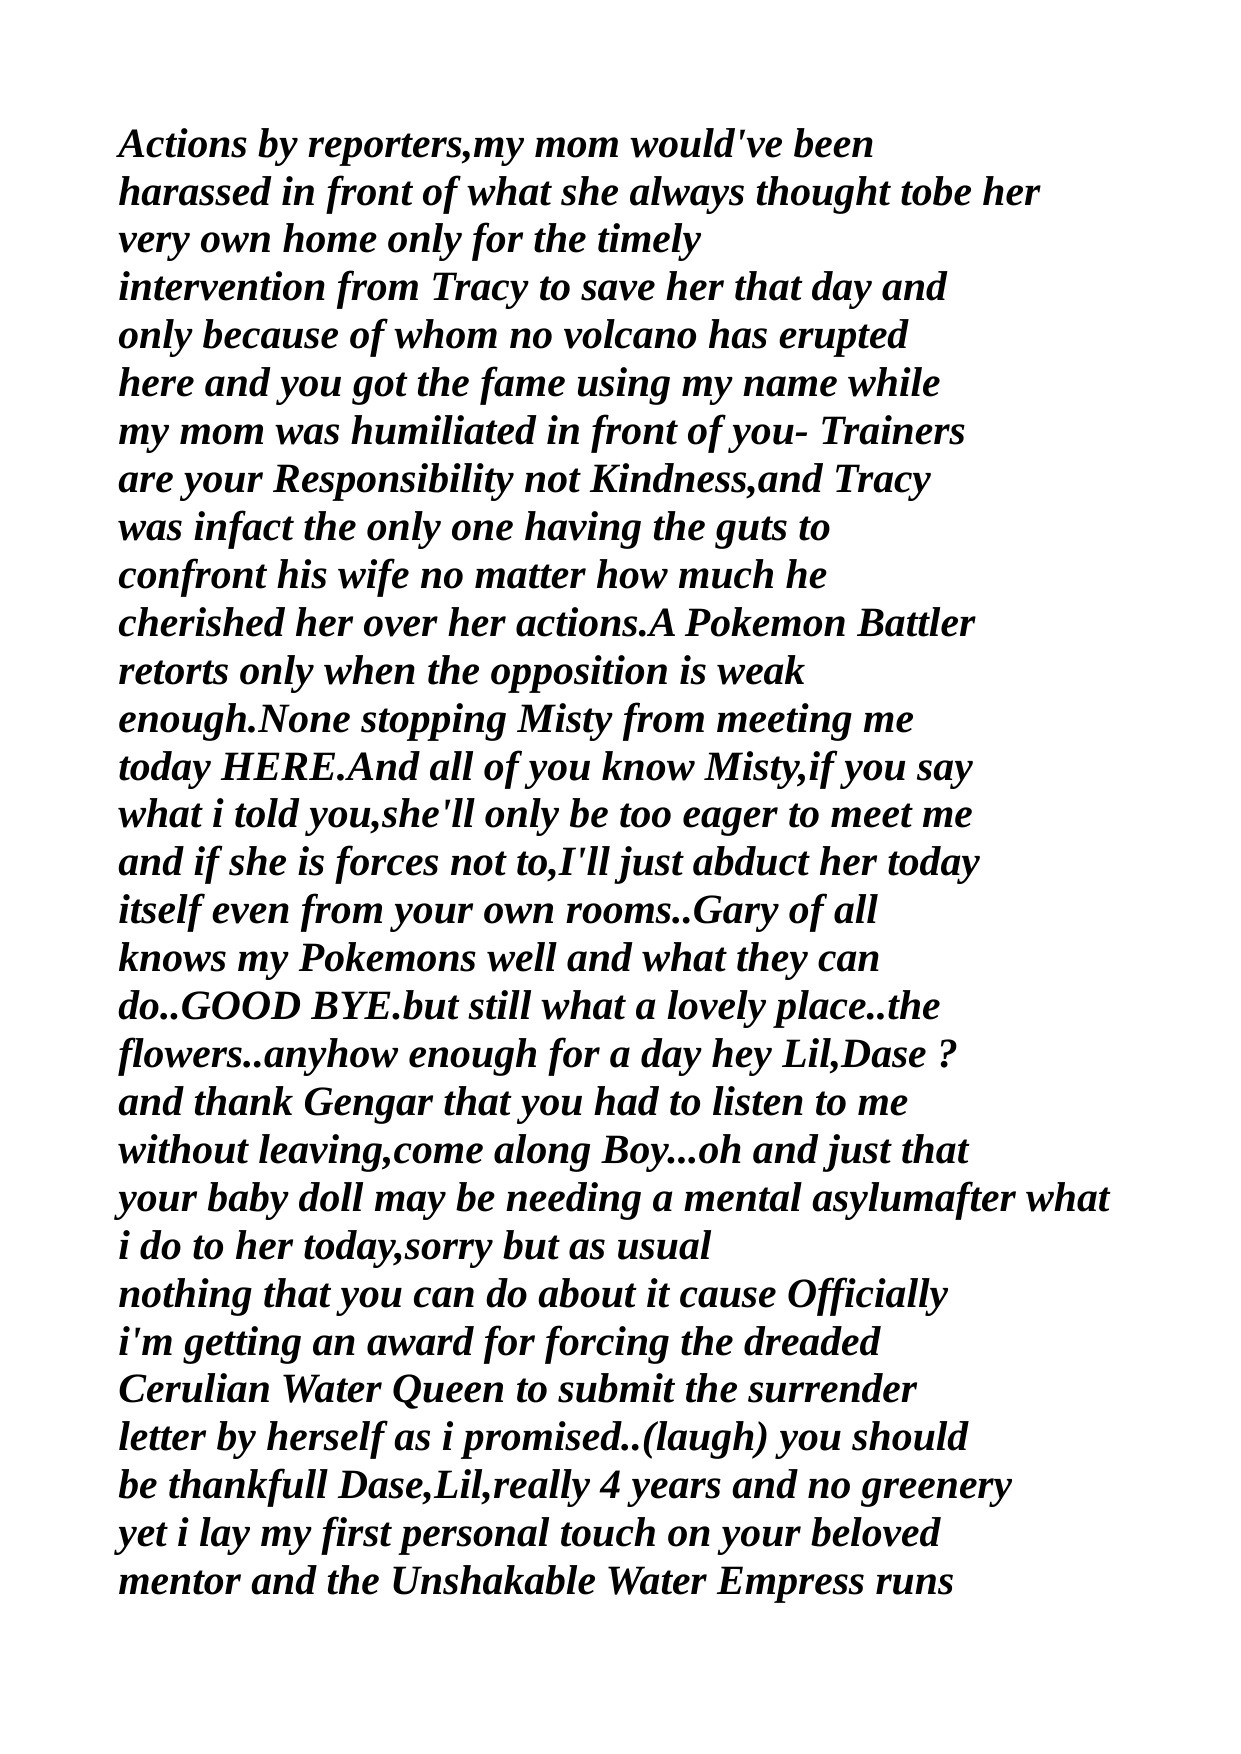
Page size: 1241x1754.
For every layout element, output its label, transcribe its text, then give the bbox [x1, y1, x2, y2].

text i'm getting an award for forcing the dreaded [118, 1316, 1122, 1364]
text mentor and the Unshakable Water Empress runs [118, 1556, 1122, 1603]
text itself even from your own rooms..Gary of all [118, 885, 1122, 933]
text my mom was humiliated in front of you- Trainers [118, 406, 1122, 453]
text nothing that you can do about it cause Officially [118, 1268, 1122, 1316]
text Cerulian Water Queen to submit the surrender [118, 1364, 1122, 1412]
text here and you got the fame using my name while [118, 358, 1122, 406]
text without leaving,come along Boy...oh and just that [118, 1124, 1122, 1172]
text your baby doll may be needing a mental asylumafter what i do to her today,sorry but as usual [118, 1172, 1122, 1268]
text intervention from Tracy to save her that day and [118, 262, 1122, 310]
text and if she is forces not to,I'll just abduct her today [118, 837, 1122, 885]
text do..GOOD BYE.but still what a lovely place..the [118, 981, 1122, 1028]
text yet i lay my first personal touch on your beloved [118, 1508, 1122, 1556]
text letter by herself as i promised..(laugh) you should [118, 1412, 1122, 1460]
text harassed in front of what she always thought tobe her very own home only for the timely [118, 166, 1122, 262]
text be thankfull Dase,Lil,really 4 years and no greenery [118, 1460, 1122, 1508]
text knows my Pokemons well and what they can [118, 933, 1122, 981]
text Actions by reporters,my mom would've been [118, 118, 1122, 166]
text today HERE.And all of you know Misty,if you say [118, 741, 1122, 789]
text flowers..anyhow enough for a day hey Lil,Dase ? [118, 1028, 1122, 1076]
text cherished her over her actions.A Pokemon Battler [118, 597, 1122, 645]
text was infact the only one having the guts to [118, 501, 1122, 549]
text are your Responsibility not Kindness,and Tracy [118, 453, 1122, 501]
text what i told you,she'll only be too eager to meet me [118, 789, 1122, 837]
text confront his wife no matter how much he [118, 549, 1122, 597]
text only because of whom no volcano has erupted [118, 310, 1122, 358]
text enough.None stopping Misty from meeting me [118, 693, 1122, 741]
text and thank Gengar that you had to listen to me [118, 1076, 1122, 1124]
text retorts only when the opposition is weak [118, 645, 1122, 693]
